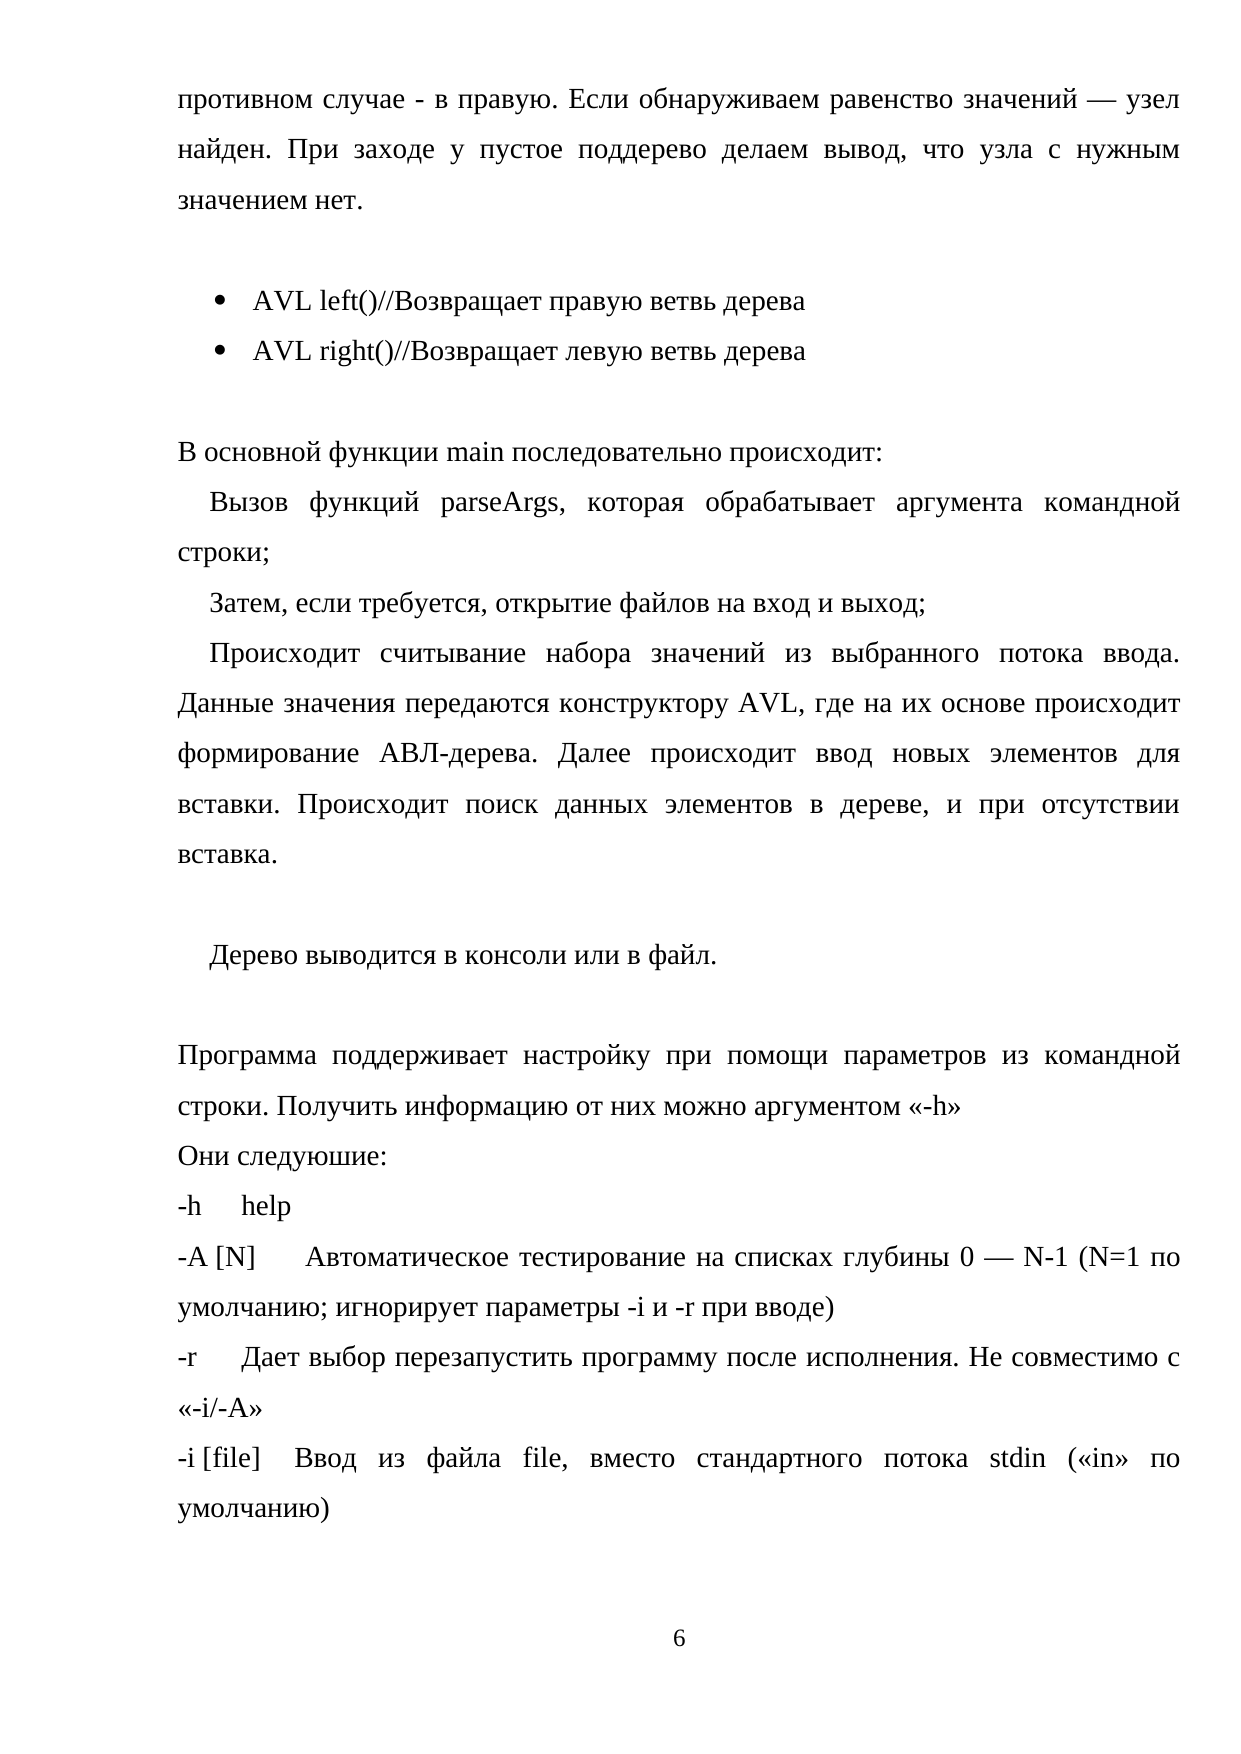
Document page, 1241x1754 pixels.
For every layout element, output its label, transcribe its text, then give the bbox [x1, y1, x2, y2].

list AVL right()//Возвращает левую ветвь дерева [215, 333, 1181, 367]
text Они следуюшие: [177, 1138, 1181, 1172]
text Затем, если требуется, открытие файлов на вход и выход; [177, 585, 1181, 618]
text -r Дает выбор перезапустить программу после исполнения. Не совместимо с «-i/-A» [177, 1339, 1181, 1423]
text -i [file] Ввод из файла file, вместо стандартного потока stdin («in» по умолчанию) [177, 1440, 1181, 1524]
text -h help [177, 1188, 1181, 1222]
text -A [N] Автоматическое тестирование на списках глубины 0 — N-1 (N=1 по умолчанию; игнорирует параметры -i и -r при вводе) [177, 1239, 1181, 1323]
text Происходит считывание набора значений из выбранного потока ввода. Данные значения передаются конструктору AVL, где на их основе происходит формирование АВЛ-дерева. Далее происходит ввод новых элементов для вставки. Происходит поиск данных элементов в дереве, и при отсутствии вставка. [177, 635, 1181, 870]
text противном случае - в правую. Если обнаруживаем равенство значений — узел найден. При заходе у пустое поддерево делаем вывод, что узла с нужным значением нет. [177, 81, 1181, 216]
text Дерево выводится в консоли или в файл. [177, 937, 1181, 970]
text Программа поддерживает настройку при помощи параметров из командной строки. Получить информацию от них можно аргументом «-h» [177, 1037, 1181, 1121]
text Вызов функций parseArgs, которая обрабатывает аргумента командной строки; [177, 484, 1181, 568]
list AVL left()//Возвращает правую ветвь дерева [215, 283, 1181, 316]
text В основной функции main последовательно происходит: [177, 434, 1181, 467]
